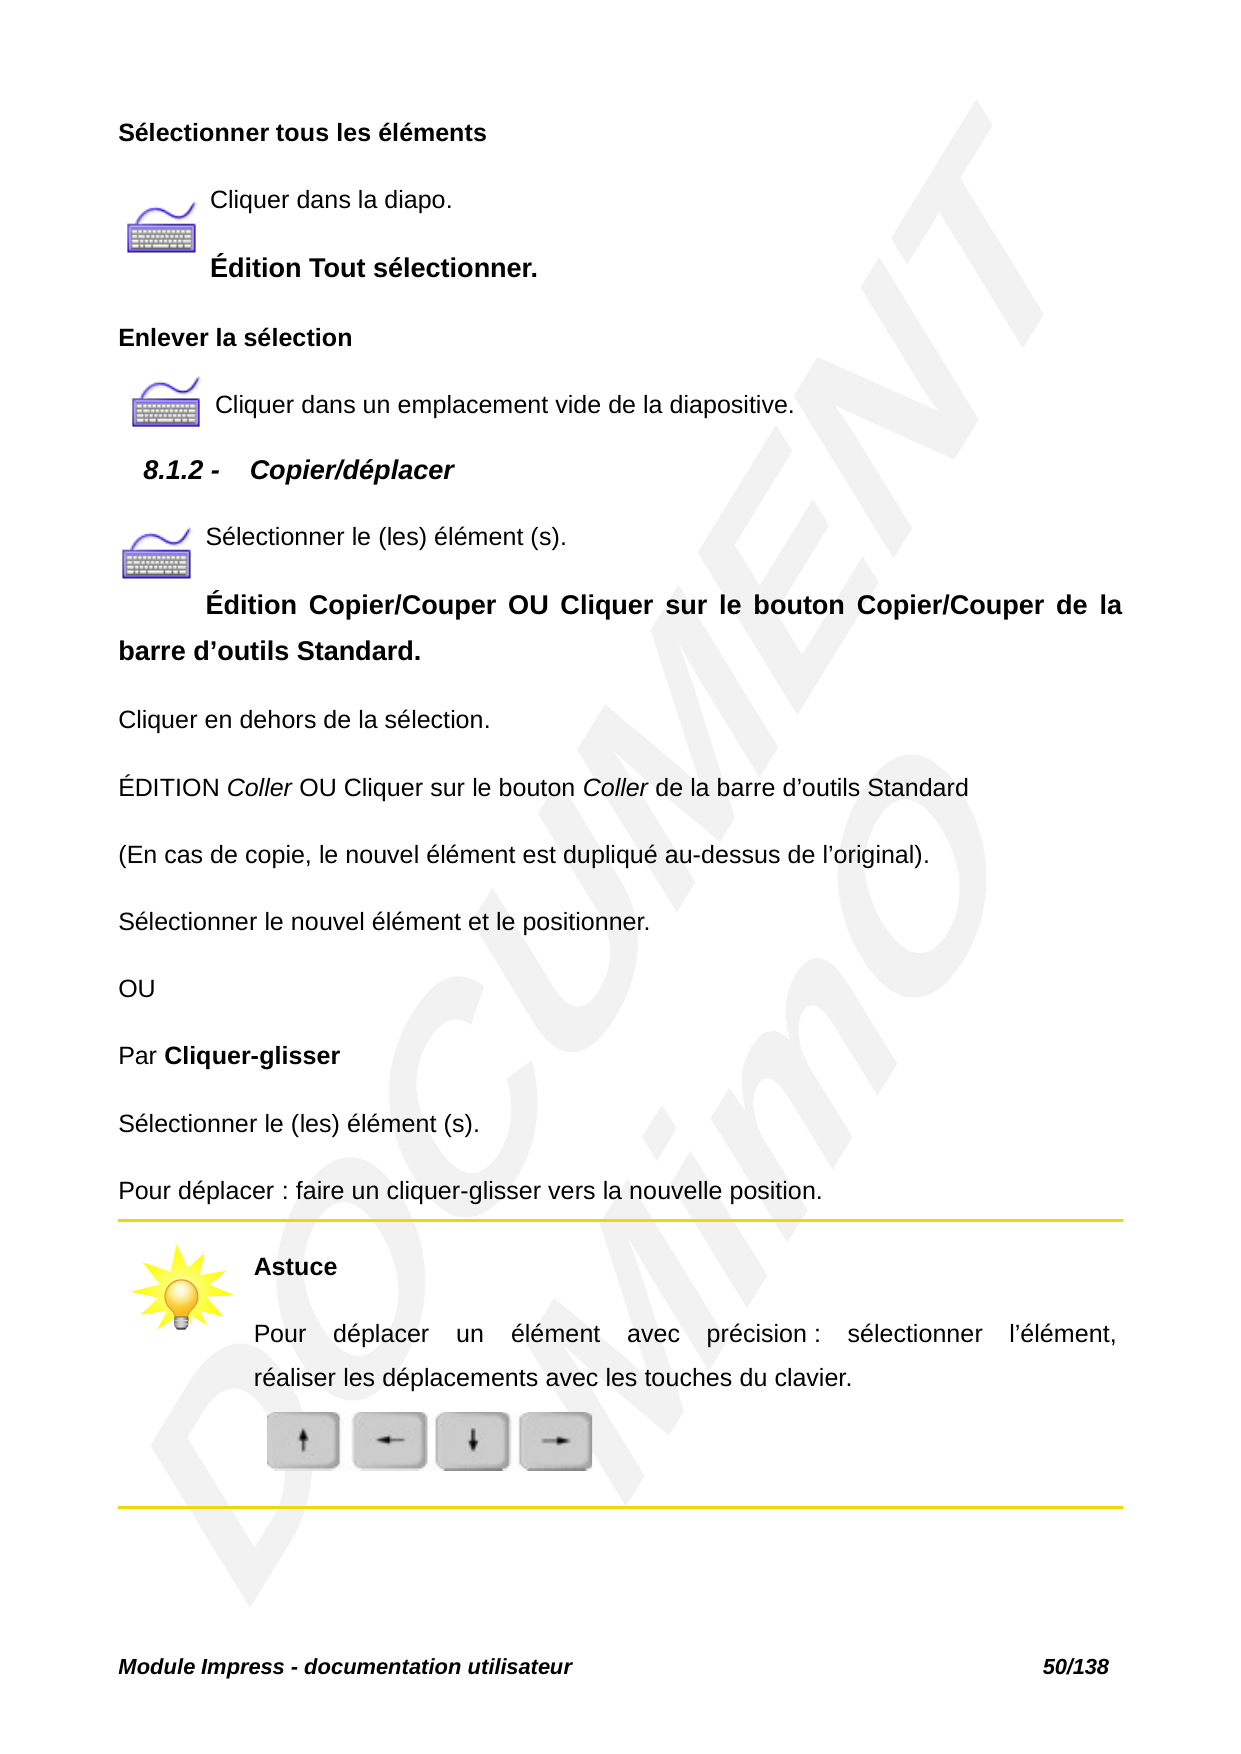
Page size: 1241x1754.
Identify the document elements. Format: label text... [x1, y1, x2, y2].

picture [123, 191, 199, 267]
text Sélectionner le (les) élément (s). [194, 521, 1122, 550]
text ÉDITION Coller OU Cliquer sur le bouton Coller de la barre d’outils Standard [118, 772, 1122, 802]
text Édition Tout sélectionner. [118, 252, 1122, 283]
text Cliquer dans un emplacement vide de la diapositive. [203, 390, 1122, 419]
picture [267, 1412, 593, 1471]
text (En cas de copie, le nouvel élément est dupliqué au-dessus de l’original). [118, 840, 1122, 869]
text Sélectionner le (les) élément (s). [118, 1108, 1122, 1137]
text Sélectionner le nouvel élément et le positionner. [118, 907, 1122, 936]
text Cliquer dans la diapo. [118, 185, 1122, 214]
text OU [118, 974, 1122, 1003]
subtitle Copier/déplacer [143, 454, 1122, 485]
picture [123, 1228, 242, 1347]
text Cliquer en dehors de la sélection. [118, 705, 1122, 734]
picture [118, 518, 194, 593]
text Édition Copier/Couper OU Cliquer sur le bouton Copier/Couper de la barre d’outils Standard. [118, 588, 1122, 666]
table_header [118, 1222, 248, 1506]
text Sélectionner tous les éléments [118, 118, 1122, 147]
text Pour déplacer : faire un cliquer-glisser vers la nouvelle position. [118, 1176, 1122, 1205]
picture [128, 366, 203, 441]
table_header Astuce Pour déplacer un élément avec précision : sélectionner l’élément, réaliser les déplacements avec les touches du clavier. [248, 1222, 1123, 1506]
text Enlever la sélection [118, 323, 1122, 352]
text Par Cliquer-glisser [118, 1041, 1122, 1070]
